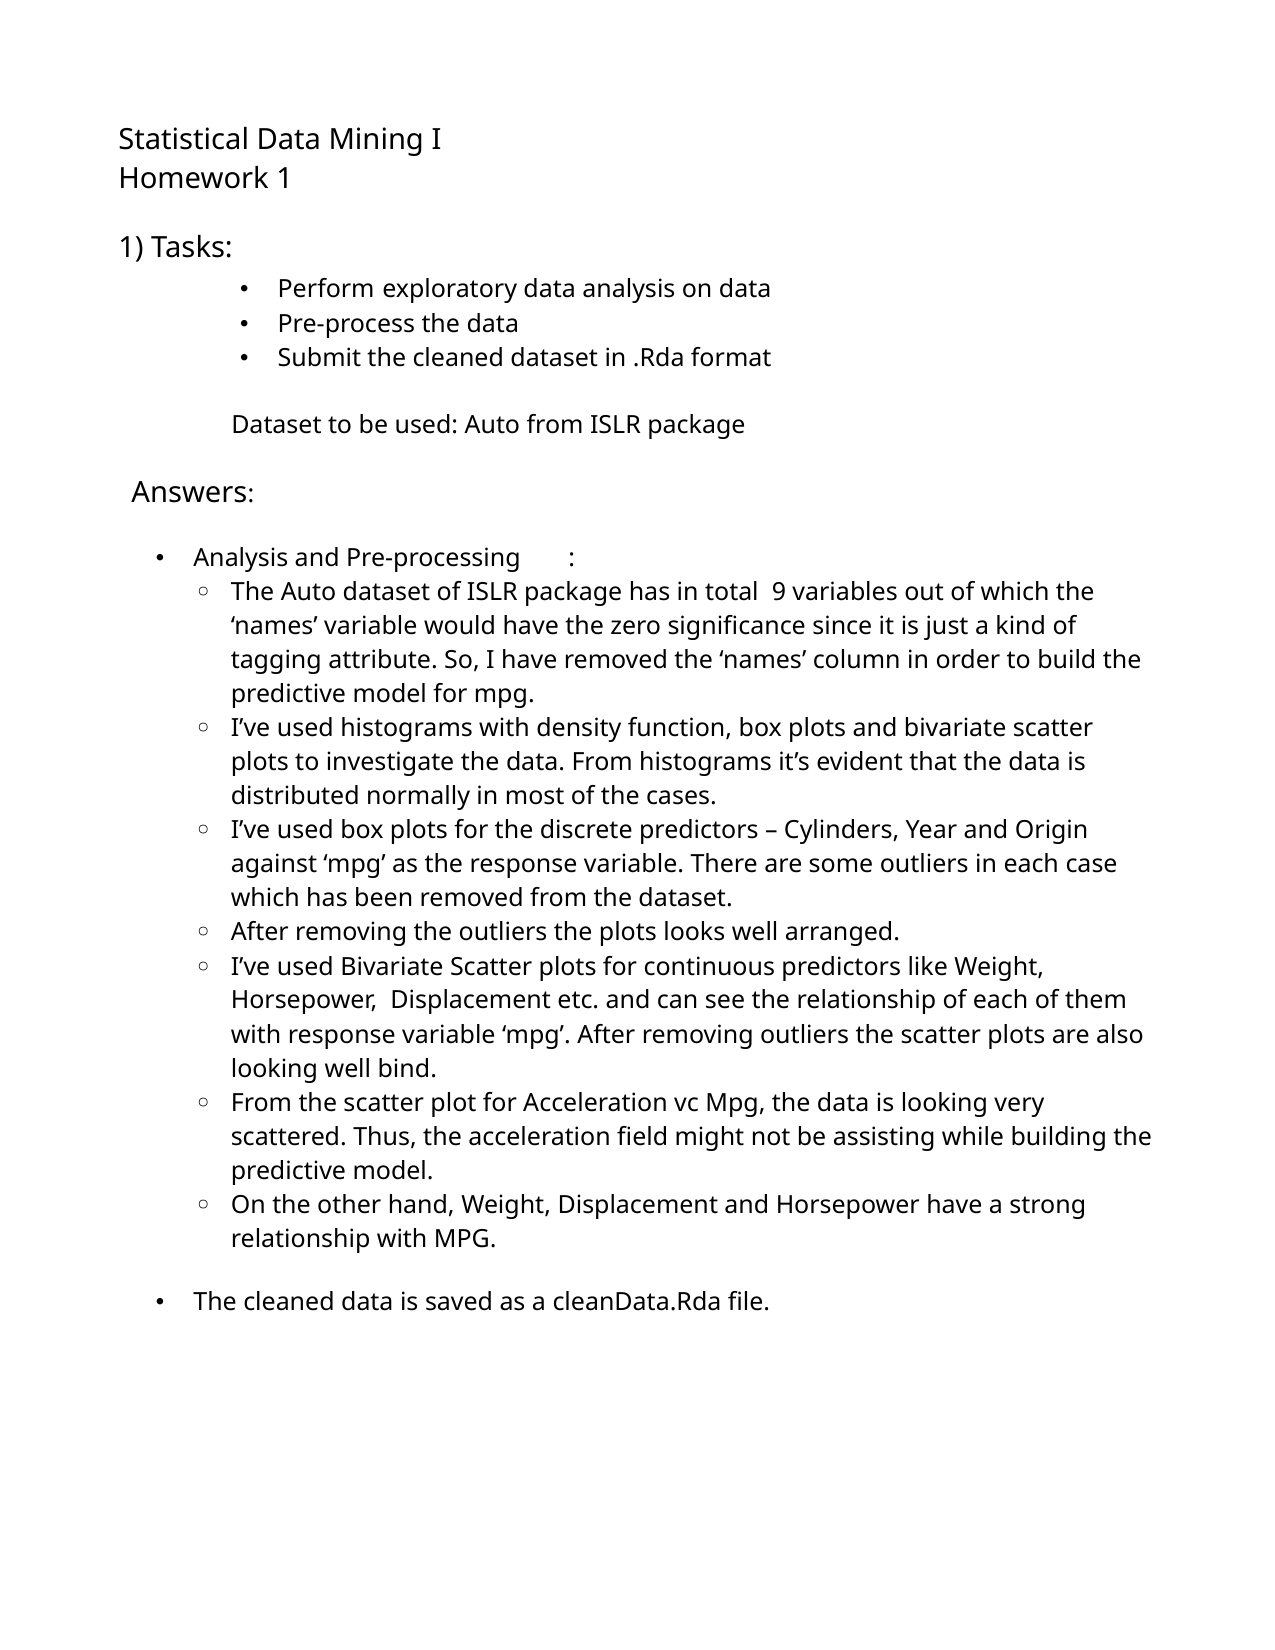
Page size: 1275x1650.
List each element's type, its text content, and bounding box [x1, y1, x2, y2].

list After removing the outliers the plots looks well arranged. [193, 914, 1157, 948]
list Analysis and Pre-processing : [156, 539, 1157, 573]
text Statistical Data Mining I [118, 118, 1157, 158]
text Homework 1 [118, 158, 1157, 197]
list I’ve used Bivariate Scatter plots for continuous predictors like Weight, Horsepower, Displacement etc. and can see the relationship of each of them with response variable ‘mpg’. After removing outliers the scatter plots are also looking well bind. [193, 948, 1157, 1084]
list I’ve used box plots for the discrete predictors – Cylinders, Year and Origin against ‘mpg’ as the response variable. There are some outliers in each case which has been removed from the dataset. [193, 812, 1157, 914]
list From the scatter plot for Acceleration vc Mpg, the data is looking very scattered. Thus, the acceleration field might not be assisting while building the predictive model. [193, 1084, 1157, 1187]
list Pre-process the data [240, 306, 1157, 340]
text Answers: [118, 471, 1157, 511]
list On the other hand, Weight, Displacement and Horsepower have a strong relationship with MPG. [193, 1187, 1157, 1255]
text 1) Tasks: [118, 226, 1157, 266]
list The Auto dataset of ISLR package has in total 9 variables out of which the ‘names’ variable would have the zero significance since it is just a kind of tagging attribute. So, I have removed the ‘names’ column in order to build the predictive model for mpg. [193, 573, 1157, 710]
list I’ve used histograms with density function, box plots and bivariate scatter plots to investigate the data. From histograms it’s evident that the data is distributed normally in most of the cases. [193, 710, 1157, 812]
text Dataset to be used: Auto from ISLR package [118, 402, 1157, 442]
list Perform exploratory data analysis on data [240, 266, 1157, 306]
list Submit the cleaned dataset in .Rda format [240, 340, 1157, 374]
list The cleaned data is saved as a cleanData.Rda file. [156, 1283, 1157, 1317]
